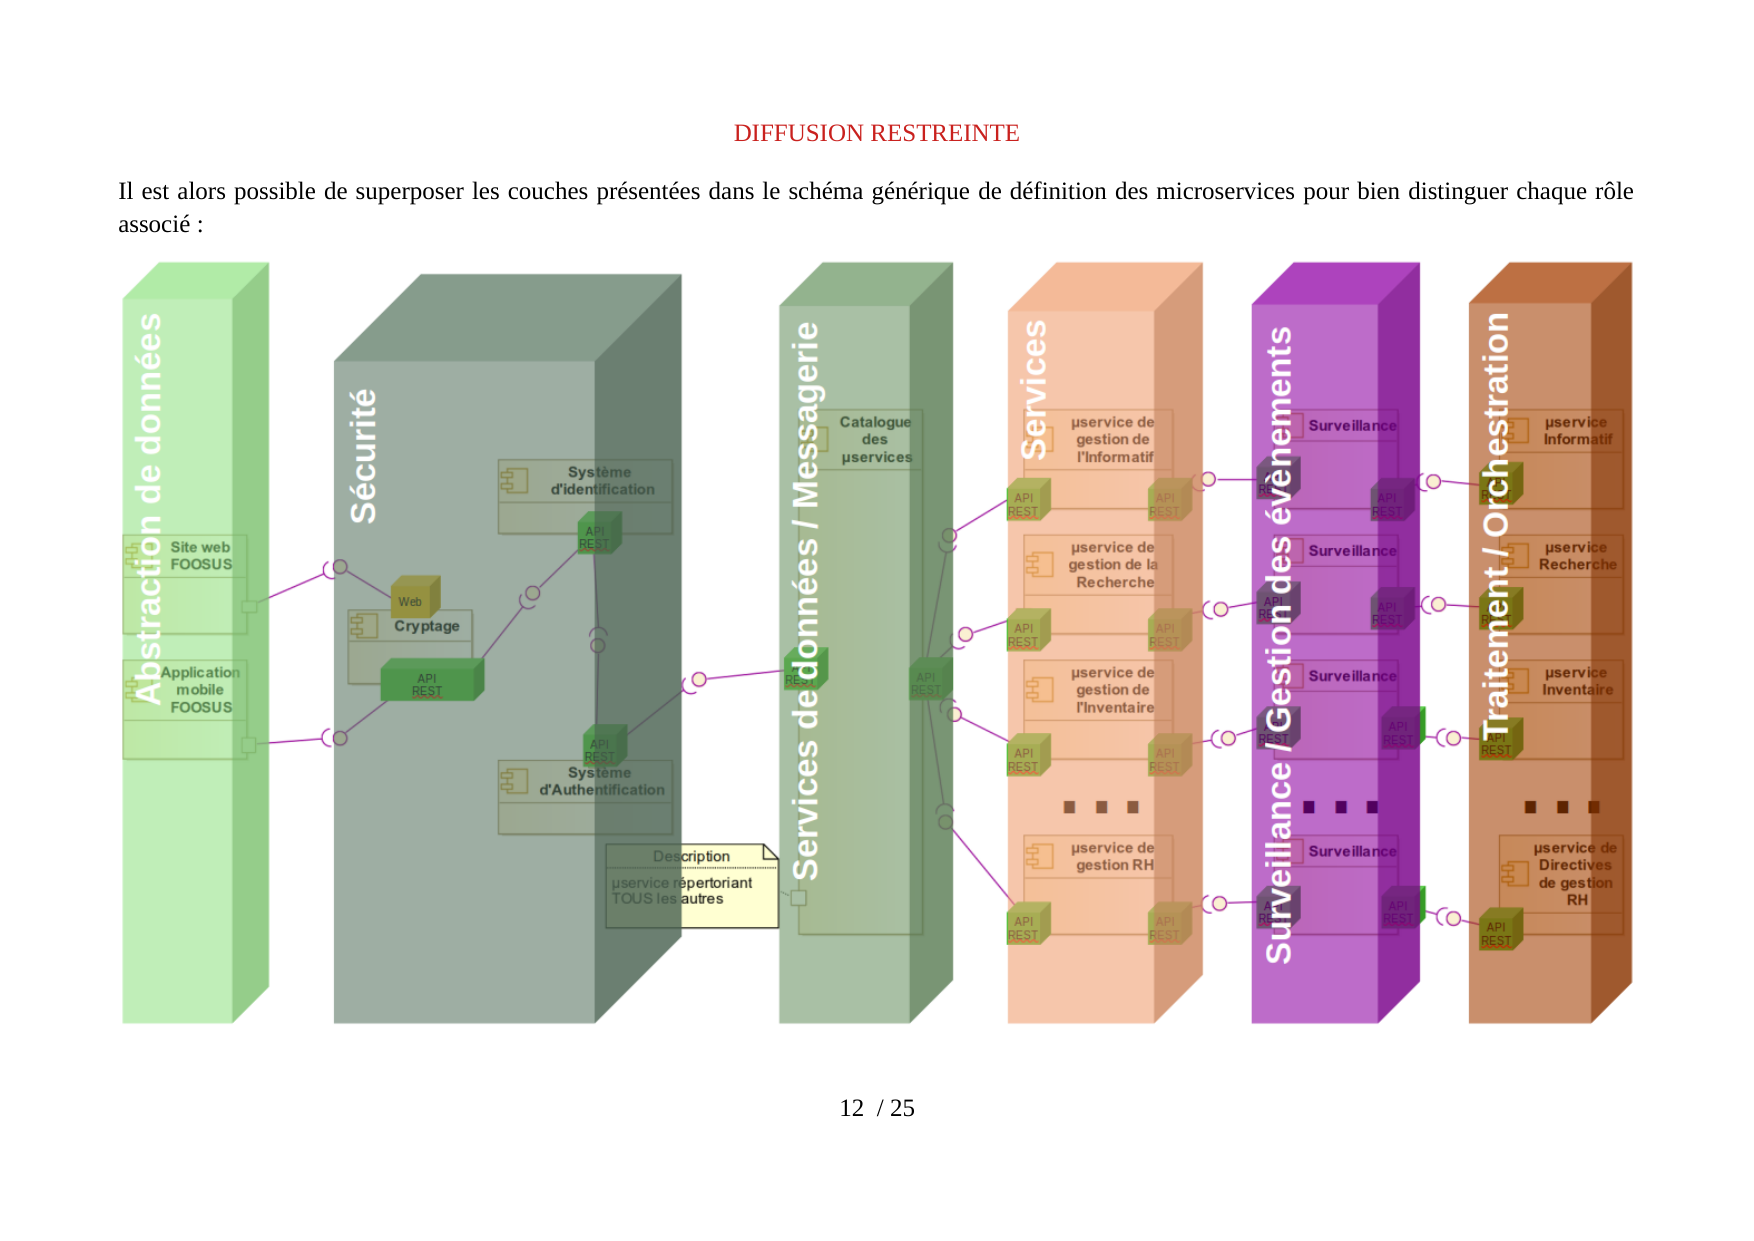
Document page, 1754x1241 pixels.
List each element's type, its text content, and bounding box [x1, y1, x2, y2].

text Il est alors possible de superposer les couches présentées dans le schéma générique de définition des microservices pour bien distinguer chaque rôle associé : [118, 176, 1636, 238]
picture [118, 257, 1636, 1033]
